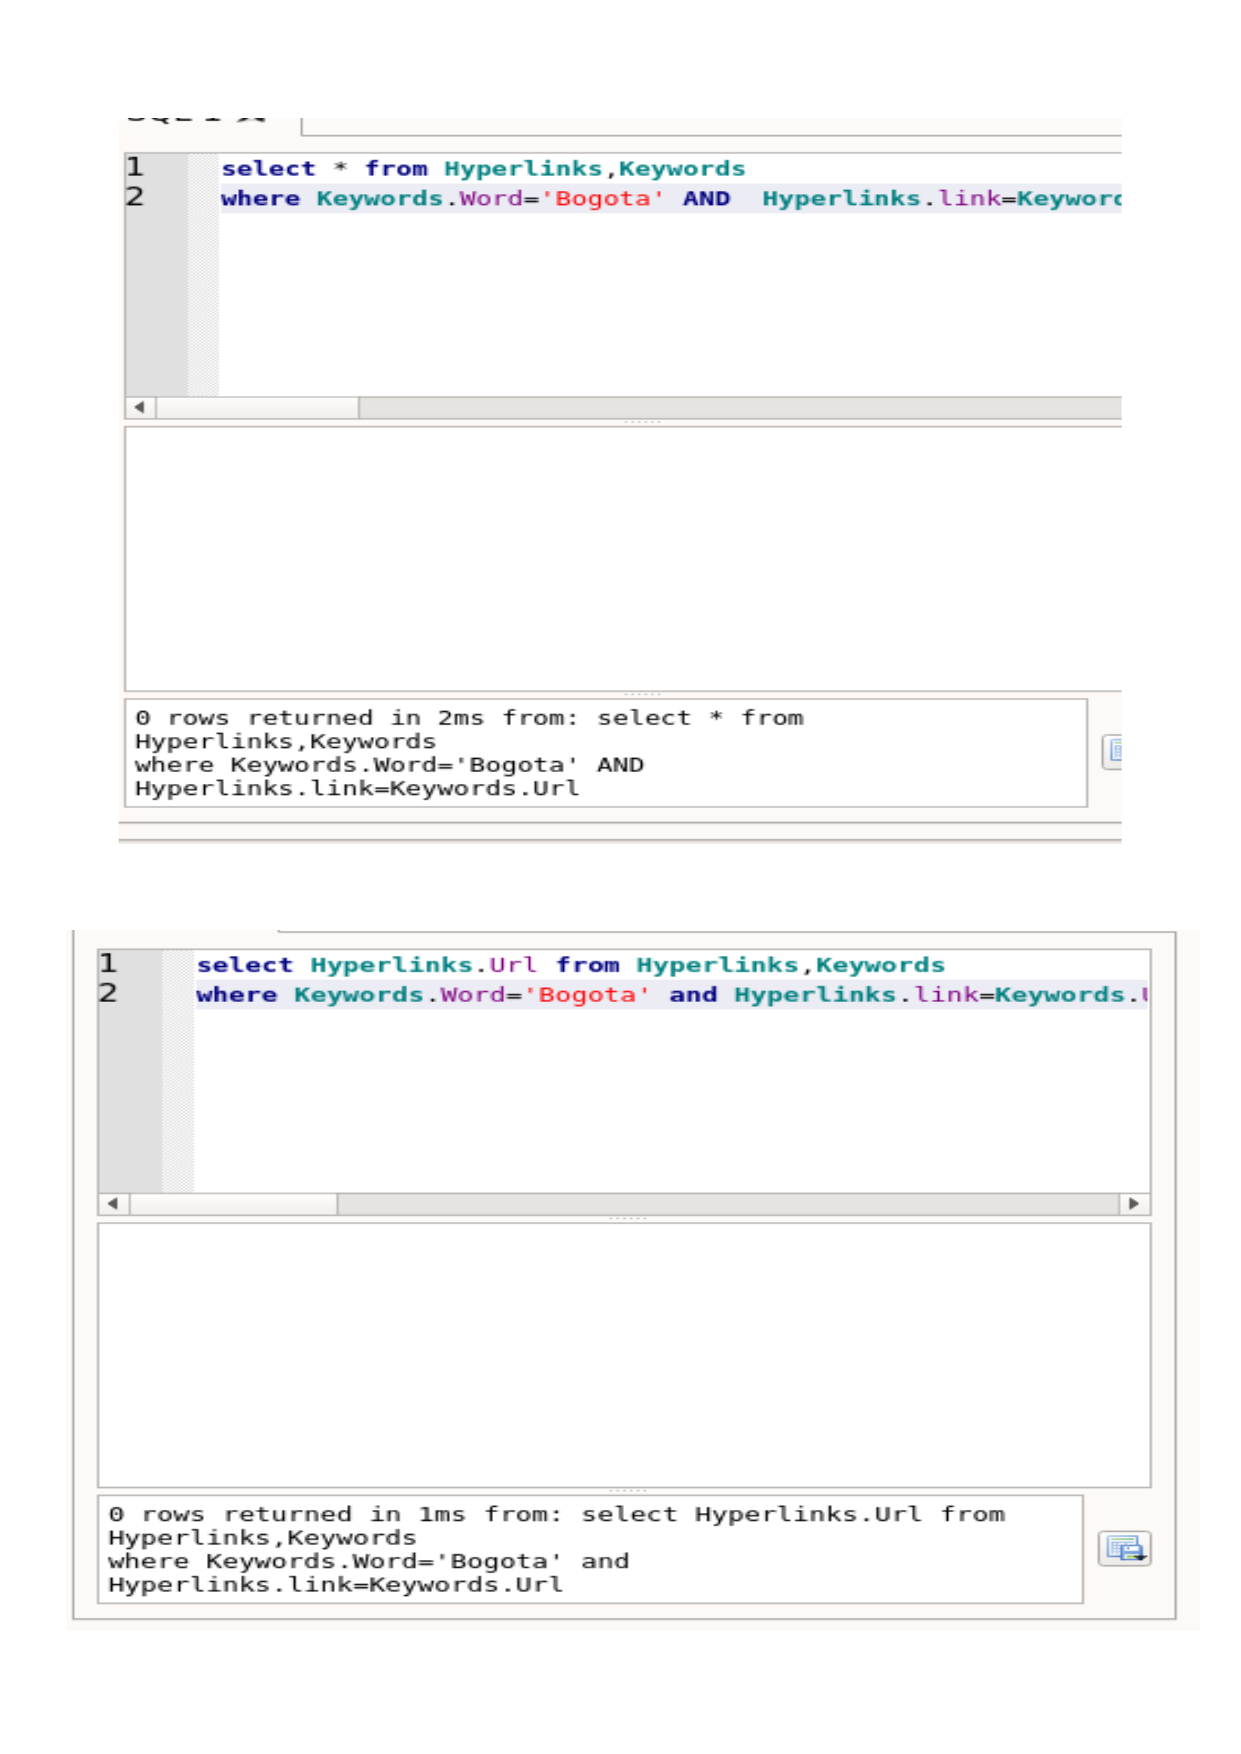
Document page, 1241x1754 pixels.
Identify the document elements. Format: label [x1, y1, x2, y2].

picture [118, 118, 1122, 844]
picture [66, 930, 1200, 1631]
